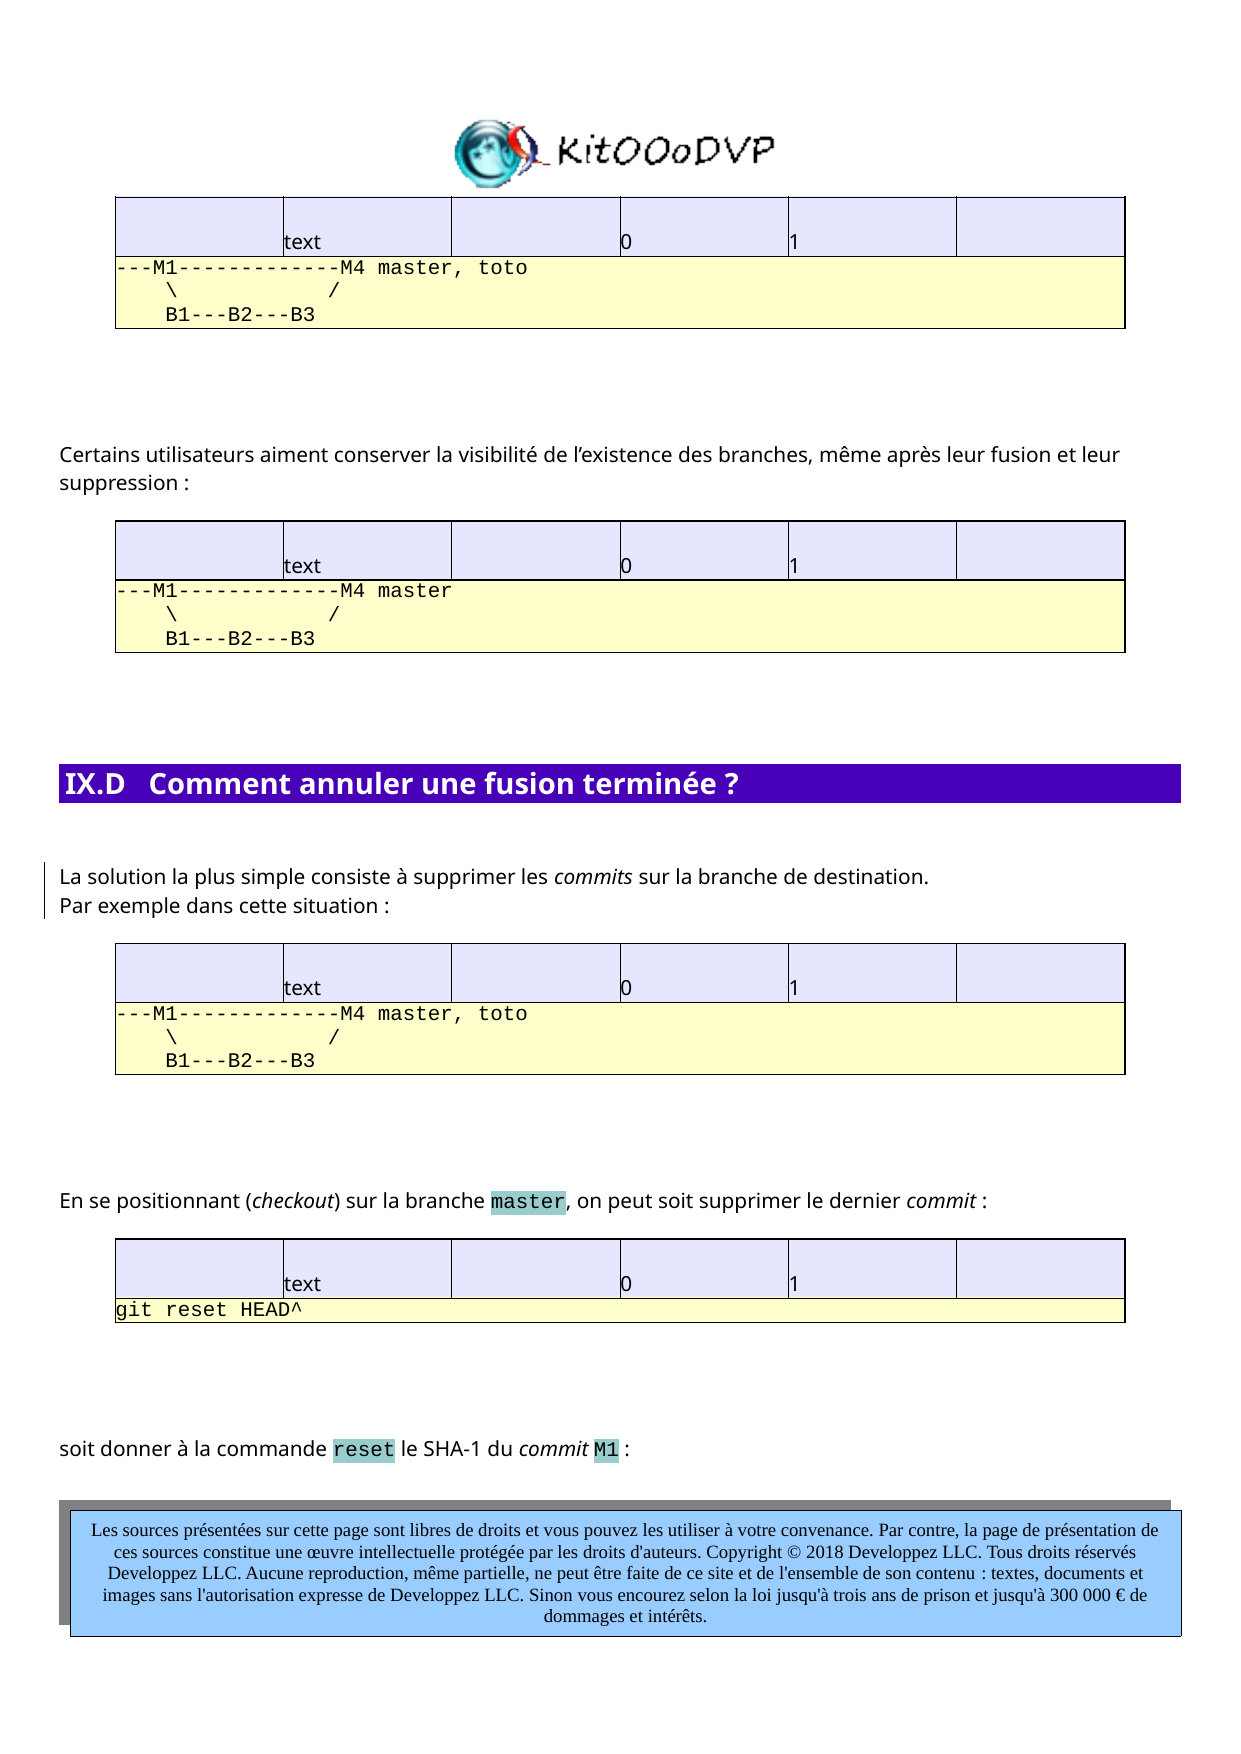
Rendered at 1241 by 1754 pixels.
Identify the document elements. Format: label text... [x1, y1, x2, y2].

table_header [452, 944, 620, 1002]
table_header [452, 198, 620, 256]
picture [453, 118, 781, 191]
table_header 0 [621, 944, 788, 1002]
table_header [116, 1240, 283, 1297]
table_header 1 [789, 522, 956, 579]
table_header 1 [789, 944, 956, 1002]
table_header [452, 1240, 620, 1297]
table_header [957, 944, 1124, 1002]
table_header [116, 198, 283, 256]
table_header 1 [789, 1240, 956, 1297]
table_header 1 [789, 198, 956, 256]
table_header text [284, 1240, 451, 1297]
table_header 0 [621, 522, 788, 579]
table_header text [284, 198, 451, 256]
table_header [957, 1240, 1124, 1297]
table_header text [284, 944, 451, 1002]
table_header [957, 198, 1124, 256]
table_header [957, 522, 1124, 579]
subtitle Comment annuler une fusion terminée ? [59, 764, 1181, 803]
table_header text [284, 522, 451, 579]
table_header 0 [621, 198, 788, 256]
text En se positionnant (checkout) sur la branche master, on peut soit supprimer le dernier commit : [59, 1186, 1181, 1215]
table_header [116, 522, 283, 579]
text Certains utilisateurs aiment conserver la visibilité de l’existence des branches, même après leur fusion et leur suppression : [59, 440, 1181, 497]
table_header [452, 522, 620, 579]
table_header 0 [621, 1240, 788, 1297]
text soit donner à la commande reset le SHA-1 du commit M1 : [59, 1434, 1181, 1463]
table_header [116, 944, 283, 1002]
text La solution la plus simple consiste à supprimer les commits sur la branche de destination. Par exemple dans cette situation : [59, 862, 1181, 919]
